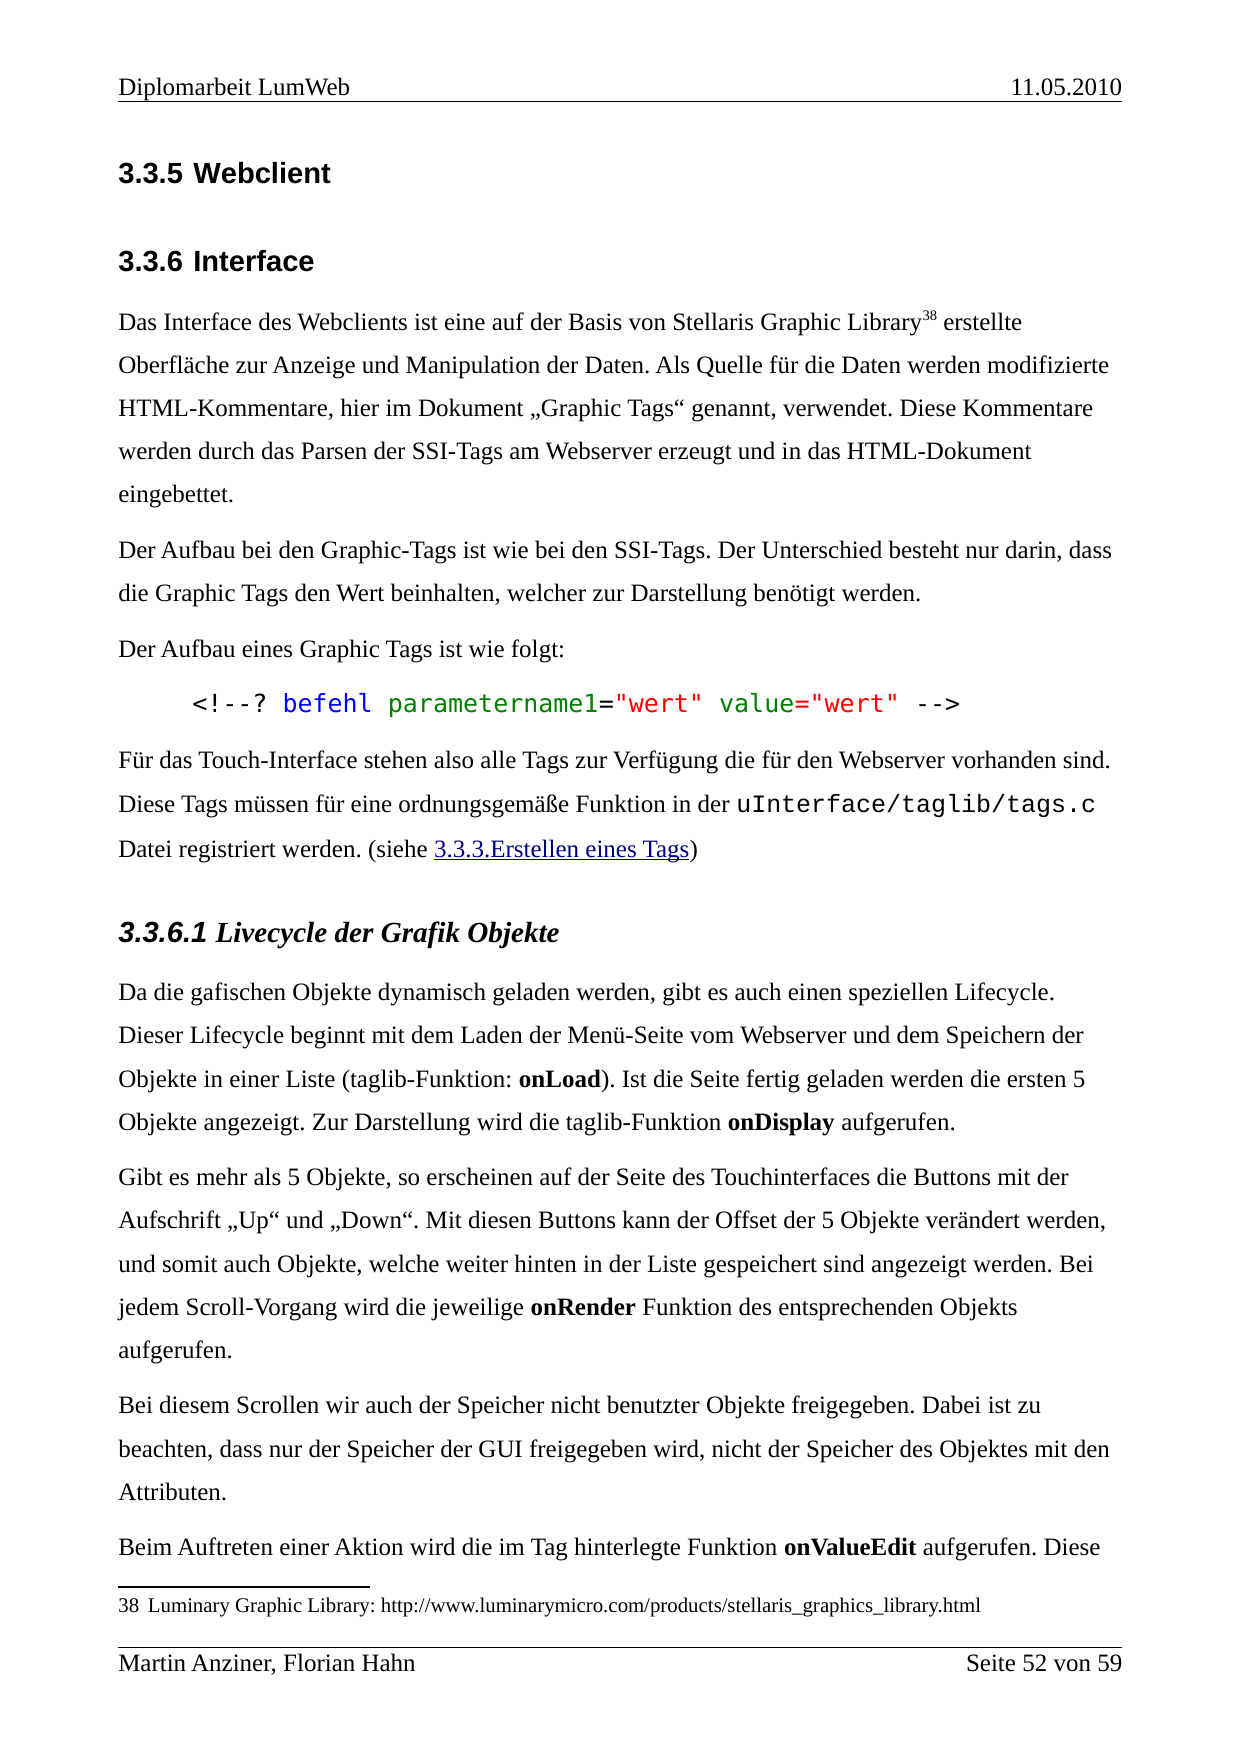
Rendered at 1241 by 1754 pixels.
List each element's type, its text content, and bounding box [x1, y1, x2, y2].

text Der Aufbau bei den Graphic-Tags ist wie bei den SSI-Tags. Der Unterschied besteht nur darin, dass die Graphic Tags den Wert beinhalten, welcher zur Darstellung benötigt werden. [118, 535, 1122, 607]
text Das Interface des Webclients ist eine auf der Basis von Stellaris Graphic Library erstellte Oberfläche zur Anzeige und Manipulation der Daten. Als Quelle für die Daten werden modifizierte HTML-Kommentare, hier im Dokument „Graphic Tags“ genannt, verwendet. Diese Kommentare werden durch das Parsen der SSI-Tags am Webserver erzeugt und in das HTML-Dokument eingebettet. [118, 307, 1122, 508]
text Gibt es mehr als 5 Objekte, so erscheinen auf der Seite des Touchinterfaces die Buttons mit der Aufschrift „Up“ und „Down“. Mit diesen Buttons kann der Offset der 5 Objekte verändert werden, und somit auch Objekte, welche weiter hinten in der Liste gespeichert sind angezeigt werden. Bei jedem Scroll-Vorgang wird die jeweilige onRender Funktion des entsprechenden Objekts aufgerufen. [118, 1162, 1122, 1364]
text Bei diesem Scrollen wir auch der Speicher nicht benutzter Objekte freigegeben. Dabei ist zu beachten, dass nur der Speicher der GUI freigegeben wird, nicht der Speicher des Objektes mit den Attributen. [118, 1391, 1122, 1506]
text Luminary Graphic Library: http://www.luminarymicro.com/products/stellaris_graphics_library.html [118, 1593, 1122, 1617]
text Der Aufbau eines Graphic Tags ist wie folgt: [118, 634, 1122, 662]
text Da die gafischen Objekte dynamisch geladen werden, gibt es auch einen speziellen Lifecycle. Dieser Lifecycle beginnt mit dem Laden der Menü-Seite vom Webserver und dem Speichern der Objekte in einer Liste (taglib-Funktion: onLoad). Ist die Seite fertig geladen werden die ersten 5 Objekte angezeigt. Zur Darstellung wird die taglib-Funktion onDisplay aufgerufen. [118, 977, 1122, 1136]
text Für das Touch-Interface stehen also alle Tags zur Verfügung die für den Webserver vorhanden sind. Diese Tags müssen für eine ordnungsgemäße Funktion in der uInterface/taglib/tags.c Datei registriert werden. (siehe 3.3.3.Erstellen eines Tags) [118, 746, 1122, 863]
subtitle Webclient [118, 156, 1122, 190]
subtitle Interface [118, 244, 1122, 277]
text <!--? befehl parametername1="wert" value="wert" --> [118, 689, 1122, 718]
subtitle Livecycle der Grafik Objekte [118, 914, 1122, 948]
text Beim Auftreten einer Aktion wird die im Tag hinterlegte Funktion onValueEdit aufgerufen. Diese [118, 1532, 1122, 1561]
